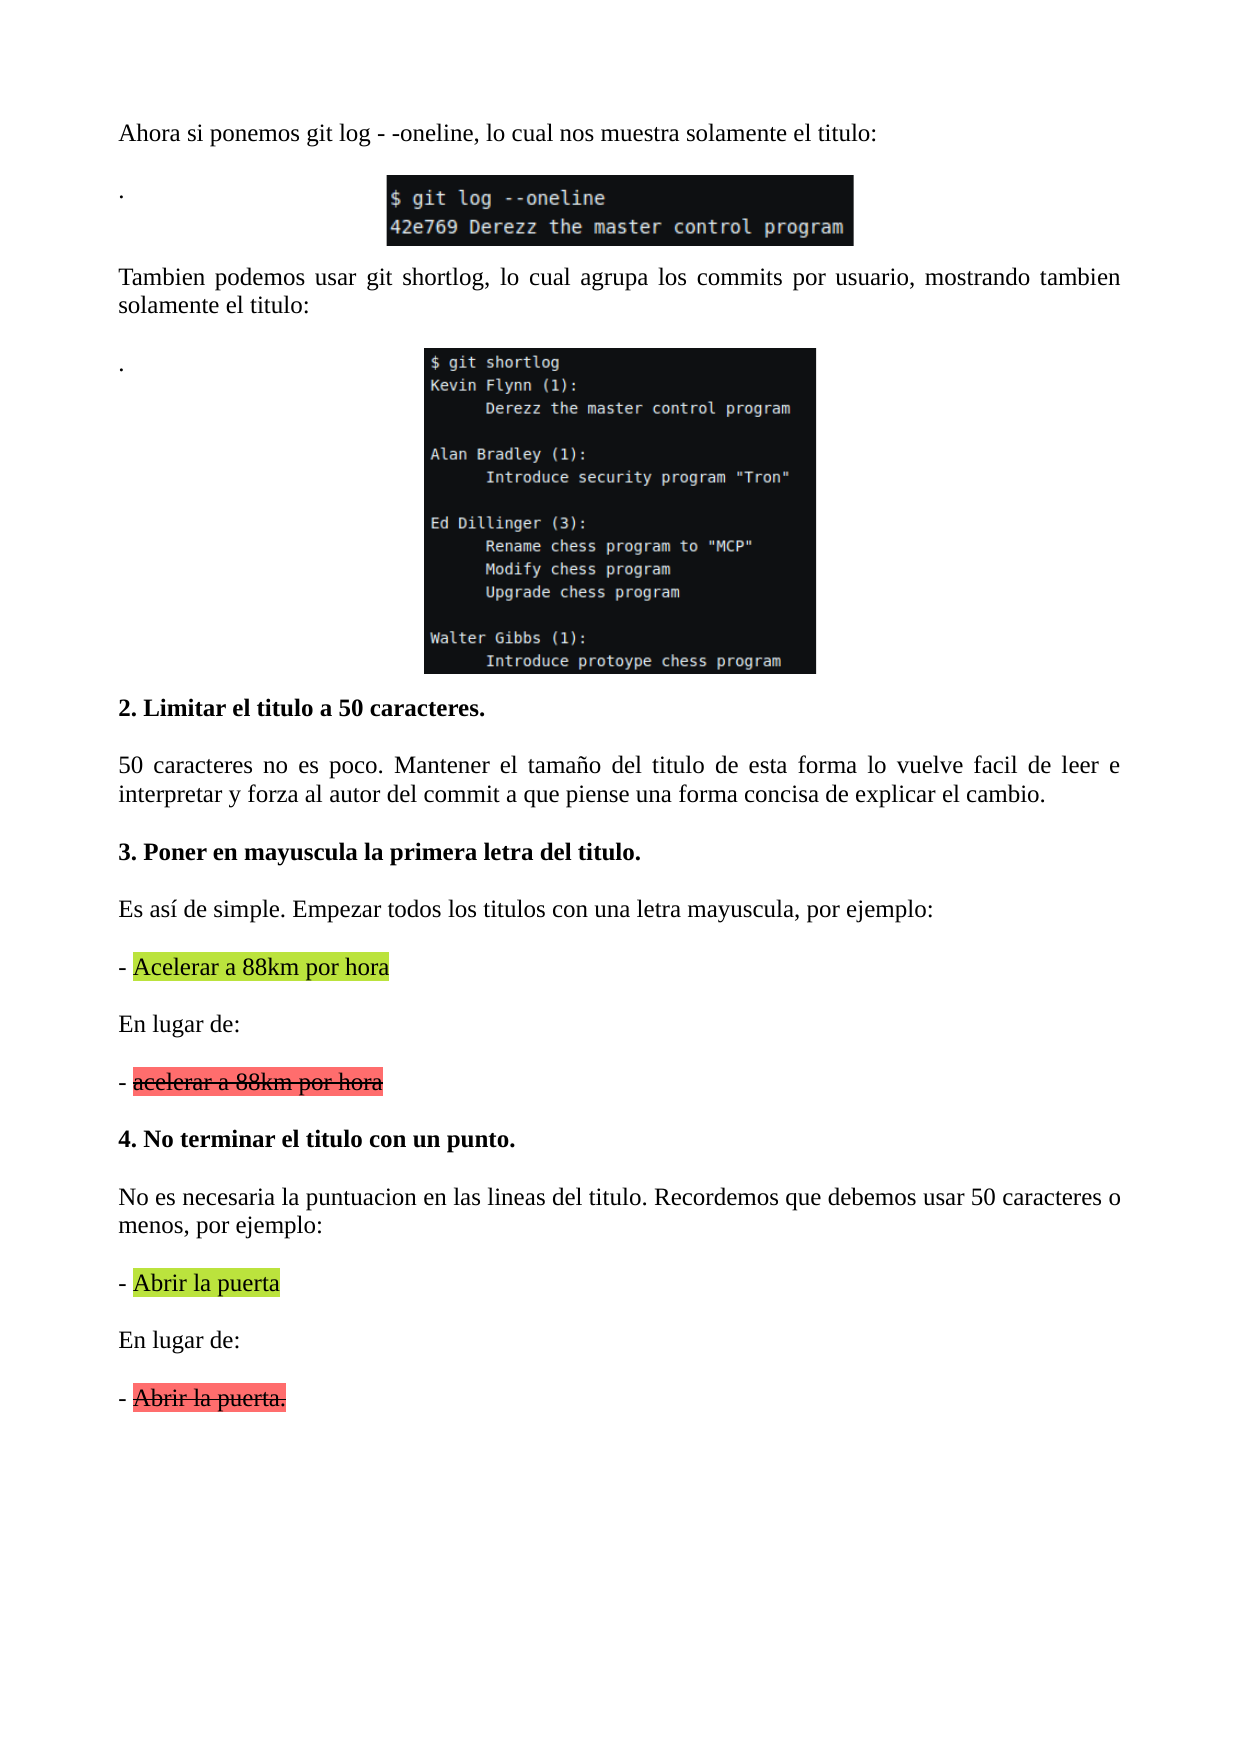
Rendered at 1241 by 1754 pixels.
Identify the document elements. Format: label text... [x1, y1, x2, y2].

text Tambien podemos usar git shortlog, lo cual agrupa los commits por usuario, mostrando tambien solamente el titulo: [118, 262, 1122, 319]
text Es así de simple. Empezar todos los titulos con una letra mayuscula, por ejemplo: [118, 894, 1122, 923]
text No es necesaria la puntuacion en las lineas del titulo. Recordemos que debemos usar 50 caracteres o menos, por ejemplo: [118, 1182, 1122, 1239]
text En lugar de: [118, 1009, 1122, 1038]
text En lugar de: [118, 1326, 1122, 1354]
text Ahora si ponemos git log - -oneline, lo cual nos muestra solamente el titulo: [118, 118, 1122, 147]
text . [118, 176, 386, 204]
text - Acelerar a 88km por hora [118, 952, 1122, 981]
text [817, 348, 1122, 377]
picture [386, 175, 854, 246]
text - acelerar a 88km por hora [118, 1067, 1122, 1096]
text 4. No terminar el titulo con un punto. [118, 1124, 1122, 1153]
text - Abrir la puerta [118, 1268, 1122, 1297]
text 2. Limitar el titulo a 50 caracteres. [118, 693, 1122, 722]
text . [118, 348, 424, 377]
text 50 caracteres no es poco. Mantener el tamaño del titulo de esta forma lo vuelve facil de leer e interpretar y forza al autor del commit a que piense una forma concisa de explicar el cambio. [118, 751, 1122, 808]
text [854, 176, 1122, 204]
picture [424, 348, 817, 674]
text - Abrir la puerta. [118, 1383, 1122, 1412]
text 3. Poner en mayuscula la primera letra del titulo. [118, 837, 1122, 866]
